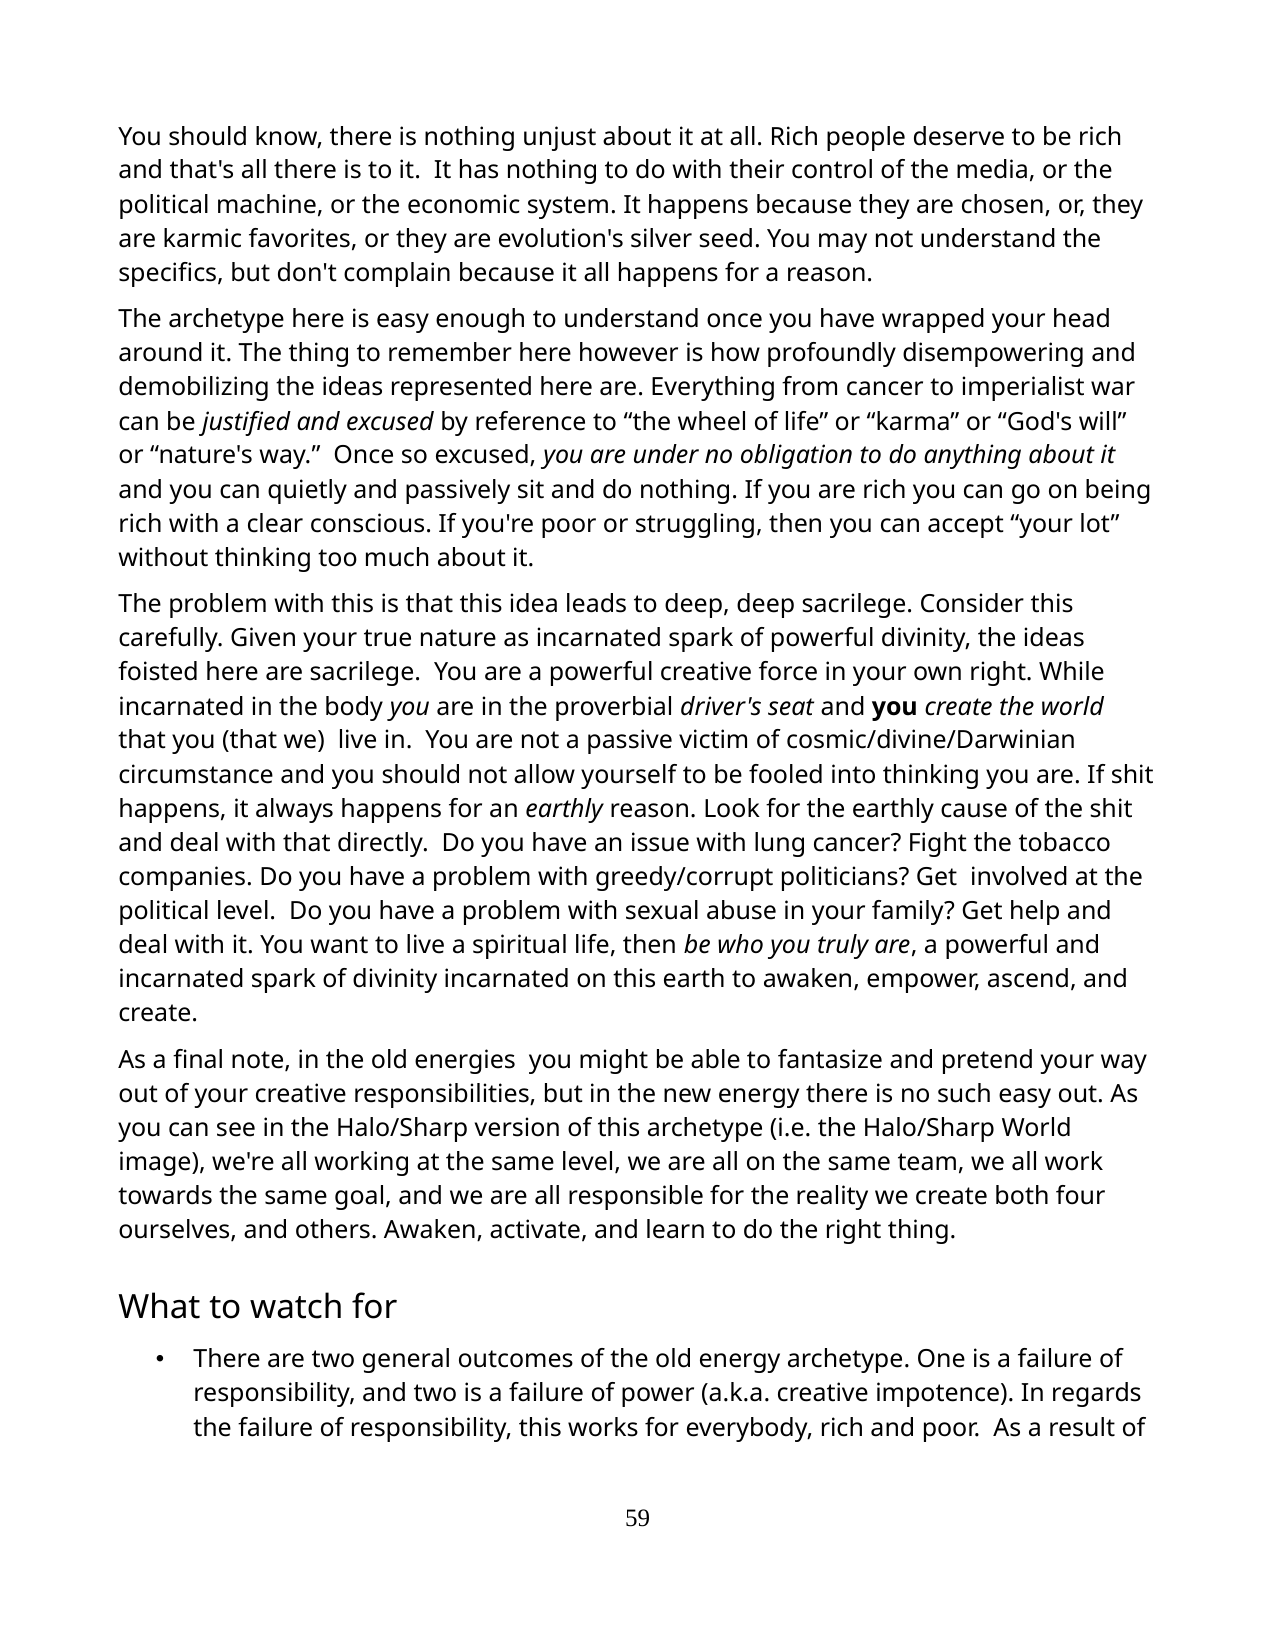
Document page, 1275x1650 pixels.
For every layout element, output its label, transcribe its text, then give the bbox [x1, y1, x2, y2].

list There are two general outcomes of the old energy archetype. One is a failure of responsibility, and two is a failure of power (a.k.a. creative impotence). In regards the failure of responsibility, this works for everybody, rich and poor. As a result of [156, 1341, 1157, 1443]
text The problem with this is that this idea leads to deep, deep sacrilege. Consider this carefully. Given your true nature as incarnated spark of powerful divinity, the ideas foisted here are sacrilege. You are a powerful creative force in your own right. While incarnated in the body you are in the proverbial driver's seat and you create the world that you (that we) live in. You are not a passive victim of cosmic/divine/Darwinian circumstance and you should not allow yourself to be fooled into thinking you are. If shit happens, it always happens for an earthly reason. Look for the earthly cause of the shit and deal with that directly. Do you have an issue with lung cancer? Fight the tobacco companies. Do you have a problem with greedy/corrupt politicians? Get involved at the political level. Do you have a problem with sexual abuse in your family? Get help and deal with it. You want to live a spiritual life, then be who you truly are, a powerful and incarnated spark of divinity incarnated on this earth to awaken, empower, ascend, and create. [118, 586, 1157, 1029]
text As a final note, in the old energies you might be able to fantasize and pretend your way out of your creative responsibilities, but in the new energy there is no such easy out. As you can see in the Halo/Sharp version of this archetype (i.e. the Halo/Sharp World image), we're all working at the same level, we are all on the same team, we all work towards the same goal, and we are all responsible for the reality we create both four ourselves, and others. Awaken, activate, and learn to do the right thing. [118, 1041, 1157, 1246]
text You should know, there is nothing unjust about it at all. Rich people deserve to be rich and that's all there is to it. It has nothing to do with their control of the media, or the political machine, or the economic system. It happens because they are chosen, or, they are karmic favorites, or they are evolution's silver seed. You may not understand the specifics, but don't complain because it all happens for a reason. [118, 118, 1157, 288]
subtitle What to watch for [118, 1283, 1157, 1328]
text The archetype here is easy enough to understand once you have wrapped your head around it. The thing to remember here however is how profoundly disempowering and demobilizing the ideas represented here are. Everything from cancer to imperialist war can be justified and excused by reference to “the wheel of life” or “karma” or “God's will” or “nature's way.” Once so excused, you are under no obligation to do anything about it and you can quietly and passively sit and do nothing. If you are rich you can go on being rich with a clear conscious. If you're poor or struggling, then you can accept “your lot” without thinking too much about it. [118, 301, 1157, 573]
